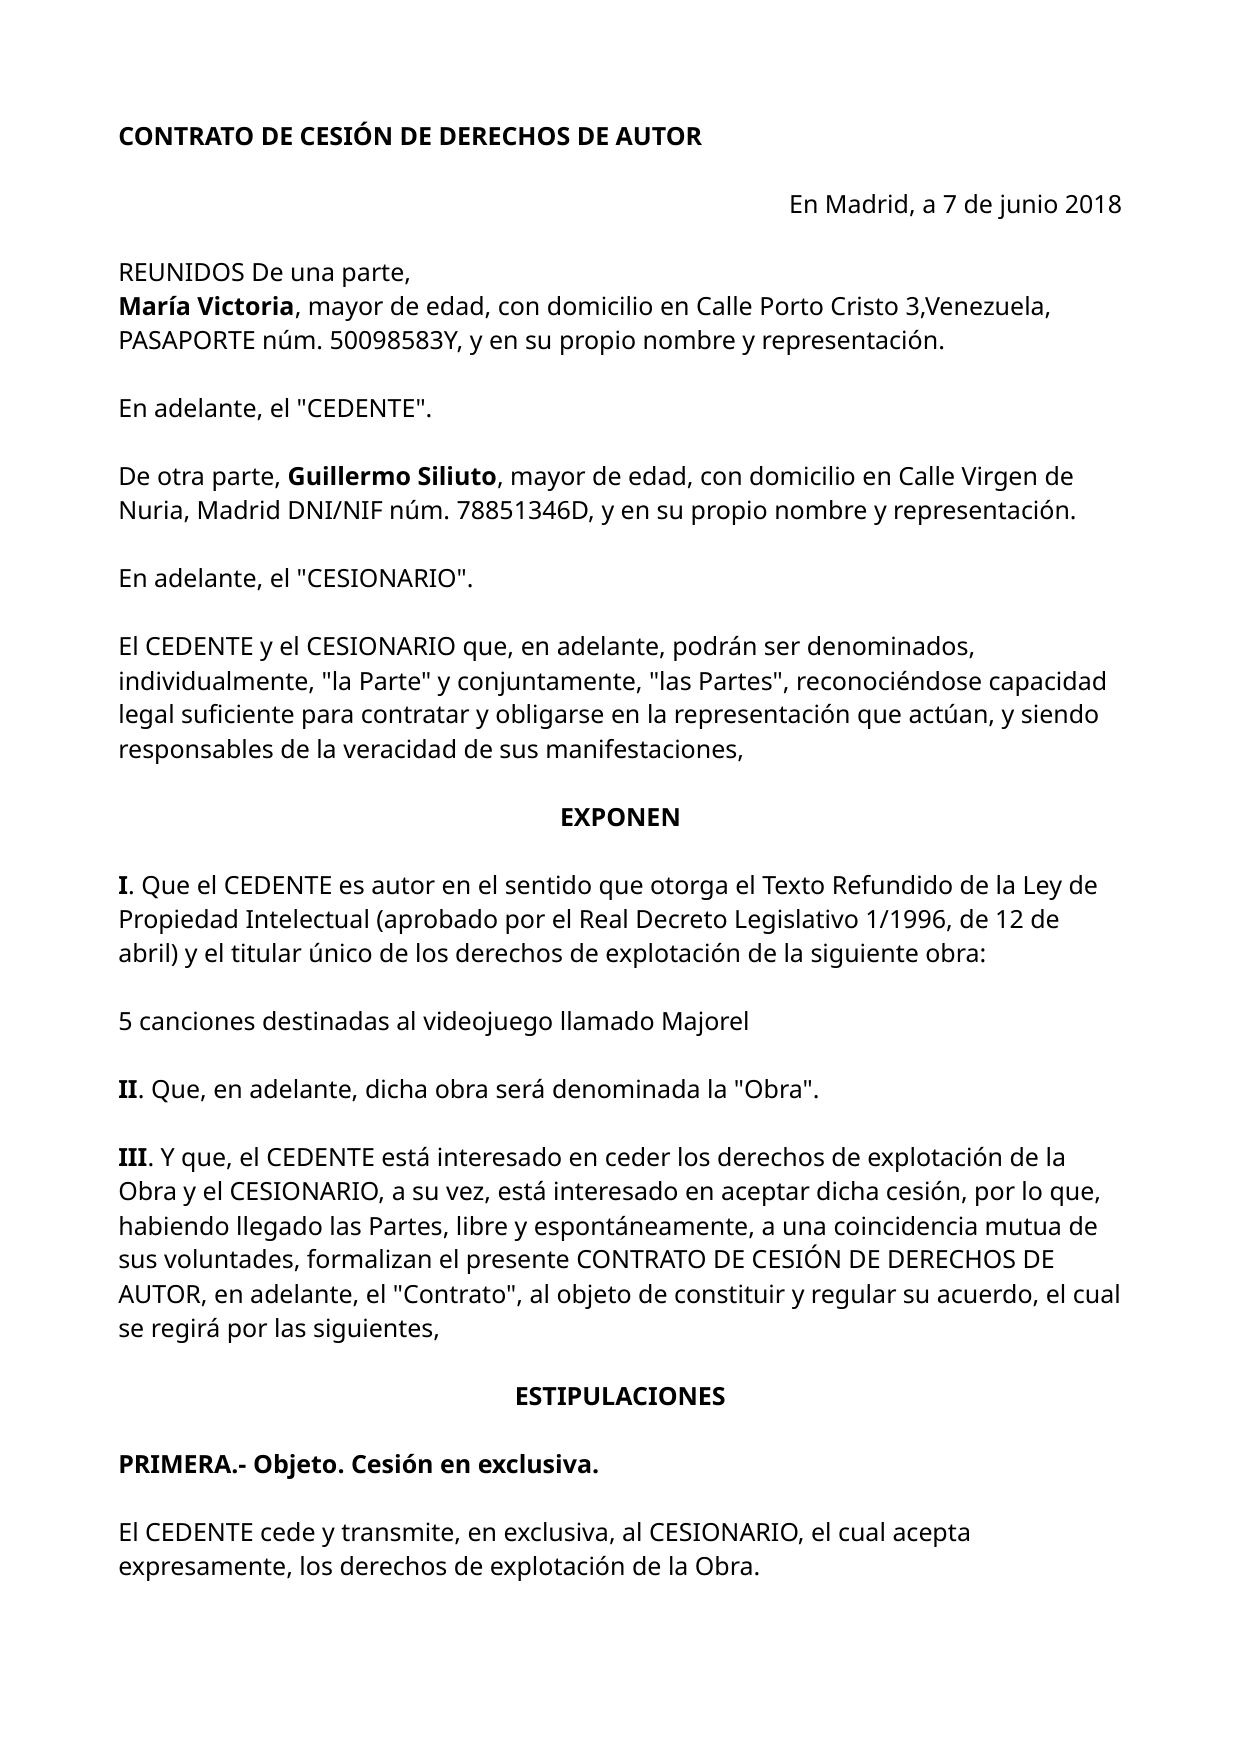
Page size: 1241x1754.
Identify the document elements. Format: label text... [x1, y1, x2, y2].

text María Victoria, mayor de edad, con domicilio en Calle Porto Cristo 3,Venezuela, PASAPORTE núm. 50098583Y, y en su propio nombre y representación. [118, 288, 1122, 357]
text En adelante, el "CEDENTE". [118, 391, 1122, 425]
text 5 canciones destinadas al videojuego llamado Majorel [118, 1004, 1122, 1038]
text El CEDENTE y el CESIONARIO que, en adelante, podrán ser denominados, individualmente, "la Parte" y conjuntamente, "las Partes", reconociéndose capacidad legal suficiente para contratar y obligarse en la representación que actúan, y siendo responsables de la veracidad de sus manifestaciones, [118, 629, 1122, 765]
text En adelante, el "CESIONARIO". [118, 561, 1122, 595]
text II. Que, en adelante, dicha obra será denominada la "Obra". [118, 1072, 1122, 1106]
text De otra parte, Guillermo Siliuto, mayor de edad, con domicilio en Calle Virgen de Nuria, Madrid DNI/NIF núm. 78851346D, y en su propio nombre y representación. [118, 459, 1122, 527]
text CONTRATO DE CESIÓN DE DERECHOS DE AUTOR [118, 118, 1122, 152]
text ESTIPULACIONES [118, 1378, 1122, 1412]
text En Madrid, a 7 de junio 2018 [118, 186, 1122, 220]
text REUNIDOS De una parte, [118, 254, 1122, 288]
text El CEDENTE cede y transmite, en exclusiva, al CESIONARIO, el cual acepta expresamente, los derechos de explotación de la Obra. [118, 1515, 1122, 1583]
text I. Que el CEDENTE es autor en el sentido que otorga el Texto Refundido de la Ley de Propiedad Intelectual (aprobado por el Real Decreto Legislativo 1/1996, de 12 de abril) y el titular único de los derechos de explotación de la siguiente obra: [118, 867, 1122, 970]
text PRIMERA.- Objeto. Cesión en exclusiva. [118, 1447, 1122, 1481]
text EXPONEN [118, 799, 1122, 833]
text III. Y que, el CEDENTE está interesado en ceder los derechos de explotación de la Obra y el CESIONARIO, a su vez, está interesado en aceptar dicha cesión, por lo que, habiendo llegado las Partes, libre y espontáneamente, a una coincidencia mutua de sus voluntades, formalizan el presente CONTRATO DE CESIÓN DE DERECHOS DE AUTOR, en adelante, el "Contrato", al objeto de constituir y regular su acuerdo, el cual se regirá por las siguientes, [118, 1140, 1122, 1344]
